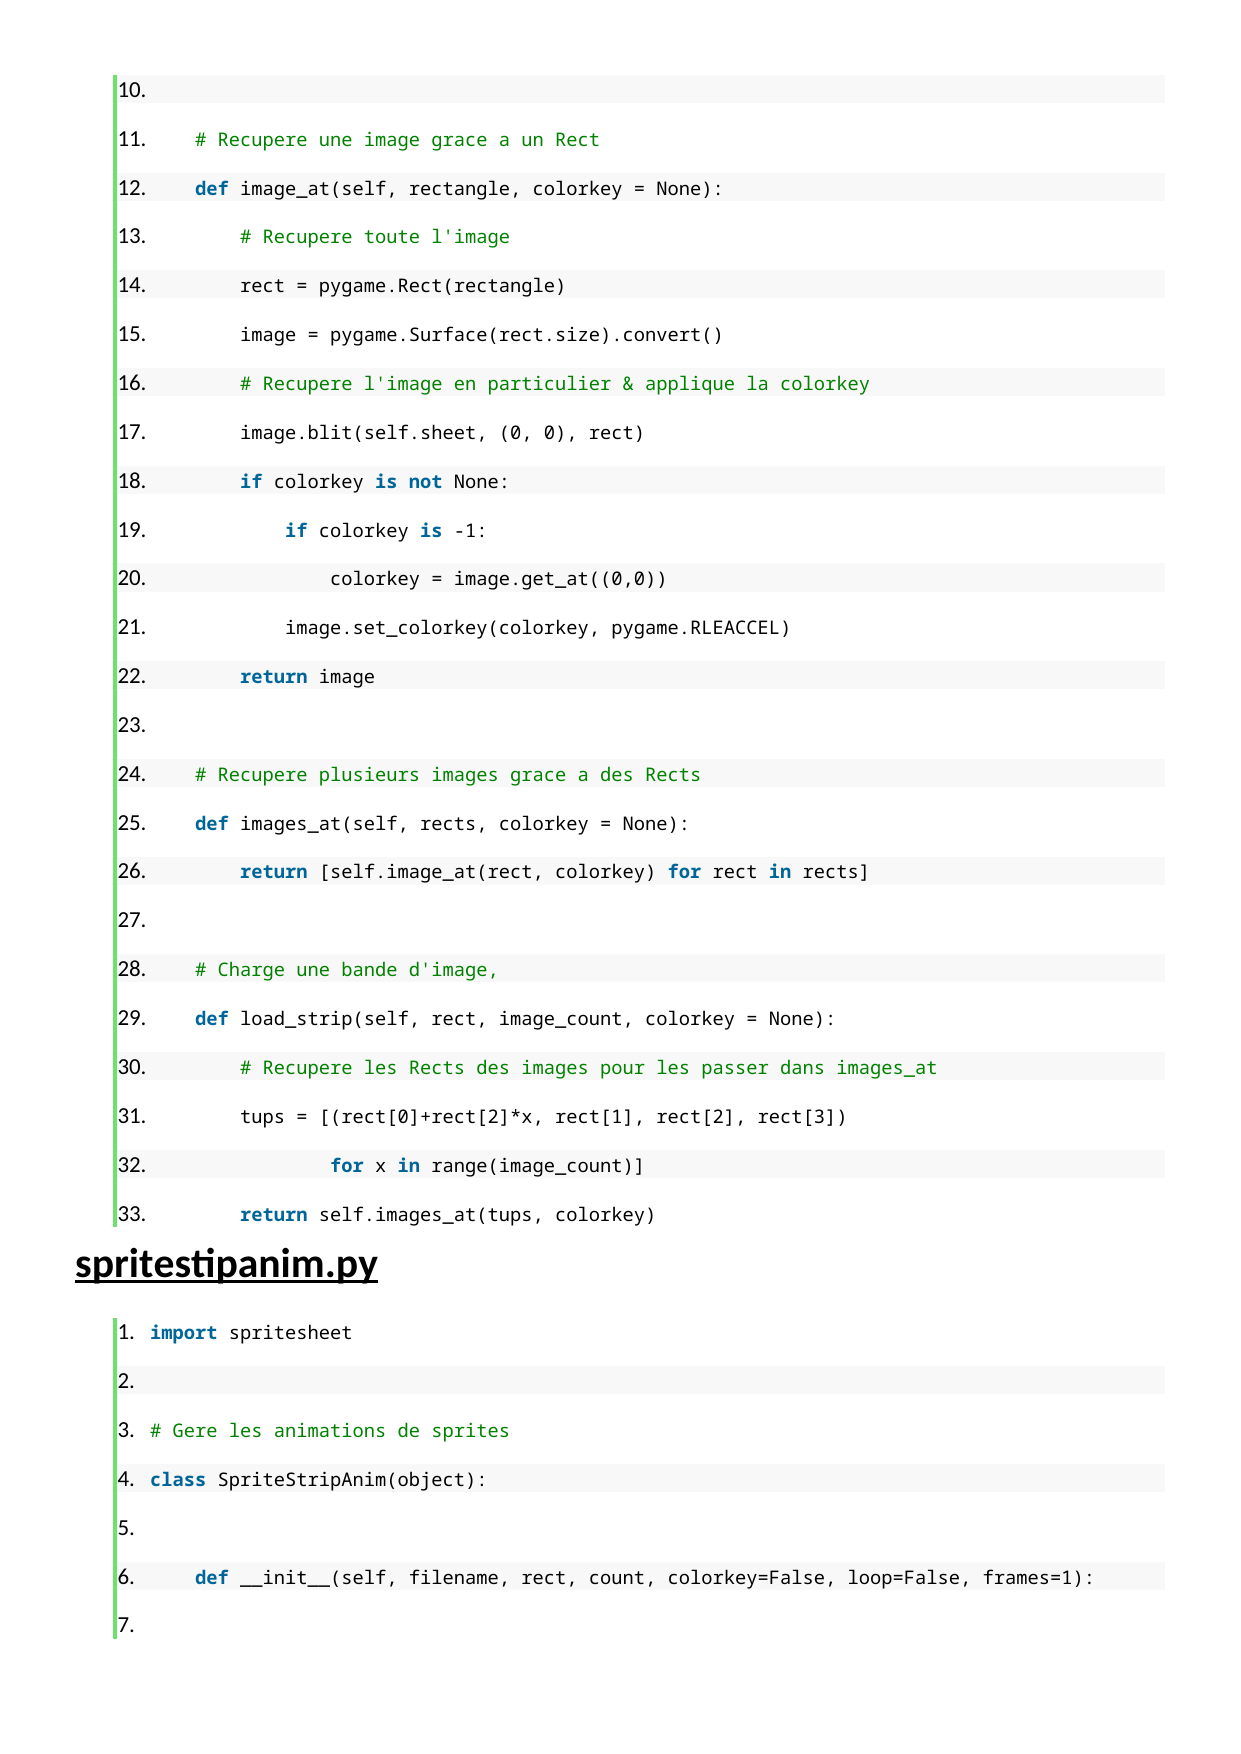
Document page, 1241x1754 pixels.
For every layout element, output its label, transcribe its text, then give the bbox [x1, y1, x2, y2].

list def images_at(self, rects, colorkey = None): [117, 808, 1165, 836]
list image.set_colorkey(colorkey, pygame.RLEACCEL) [117, 612, 1165, 640]
list return self.images_at(tups, colorkey) [117, 1199, 1165, 1227]
list if colorkey is not None: [117, 466, 1165, 494]
list # Gere les animations de sprites [117, 1415, 1165, 1443]
list image = pygame.Surface(rect.size).convert() [117, 319, 1165, 347]
list return [self.image_at(rect, colorkey) for rect in rects] [117, 857, 1165, 885]
list def image_at(self, rectangle, colorkey = None): [117, 173, 1165, 201]
list class SpriteStripAnim(object): [117, 1464, 1165, 1492]
list if colorkey is -1: [117, 515, 1165, 543]
list def load_strip(self, rect, image_count, colorkey = None): [117, 1003, 1165, 1031]
list return image [117, 661, 1165, 689]
list rect = pygame.Rect(rectangle) [117, 270, 1165, 298]
list # Recupere toute l'image [117, 222, 1165, 249]
list # Charge une bande d'image, [117, 954, 1165, 982]
list image.blit(self.sheet, (0, 0), rect) [117, 417, 1165, 445]
list colorkey = image.get_at((0,0)) [117, 563, 1165, 592]
list import spritesheet [112, 1317, 1165, 1346]
list # Recupere l'image en particulier & applique la colorkey [117, 368, 1165, 396]
list tups = [(rect[0]+rect[2]*x, rect[1], rect[2], rect[3]) [117, 1101, 1165, 1129]
list def __init__(self, filename, rect, count, colorkey=False, loop=False, frames=1): [117, 1562, 1165, 1590]
text spritestipanim.py [75, 1237, 1165, 1288]
list # Recupere une image grace a un Rect [117, 124, 1165, 152]
list # Recupere les Rects des images pour les passer dans images_at [117, 1052, 1165, 1080]
list for x in range(image_count)] [117, 1150, 1165, 1178]
list # Recupere plusieurs images grace a des Rects [117, 759, 1165, 787]
